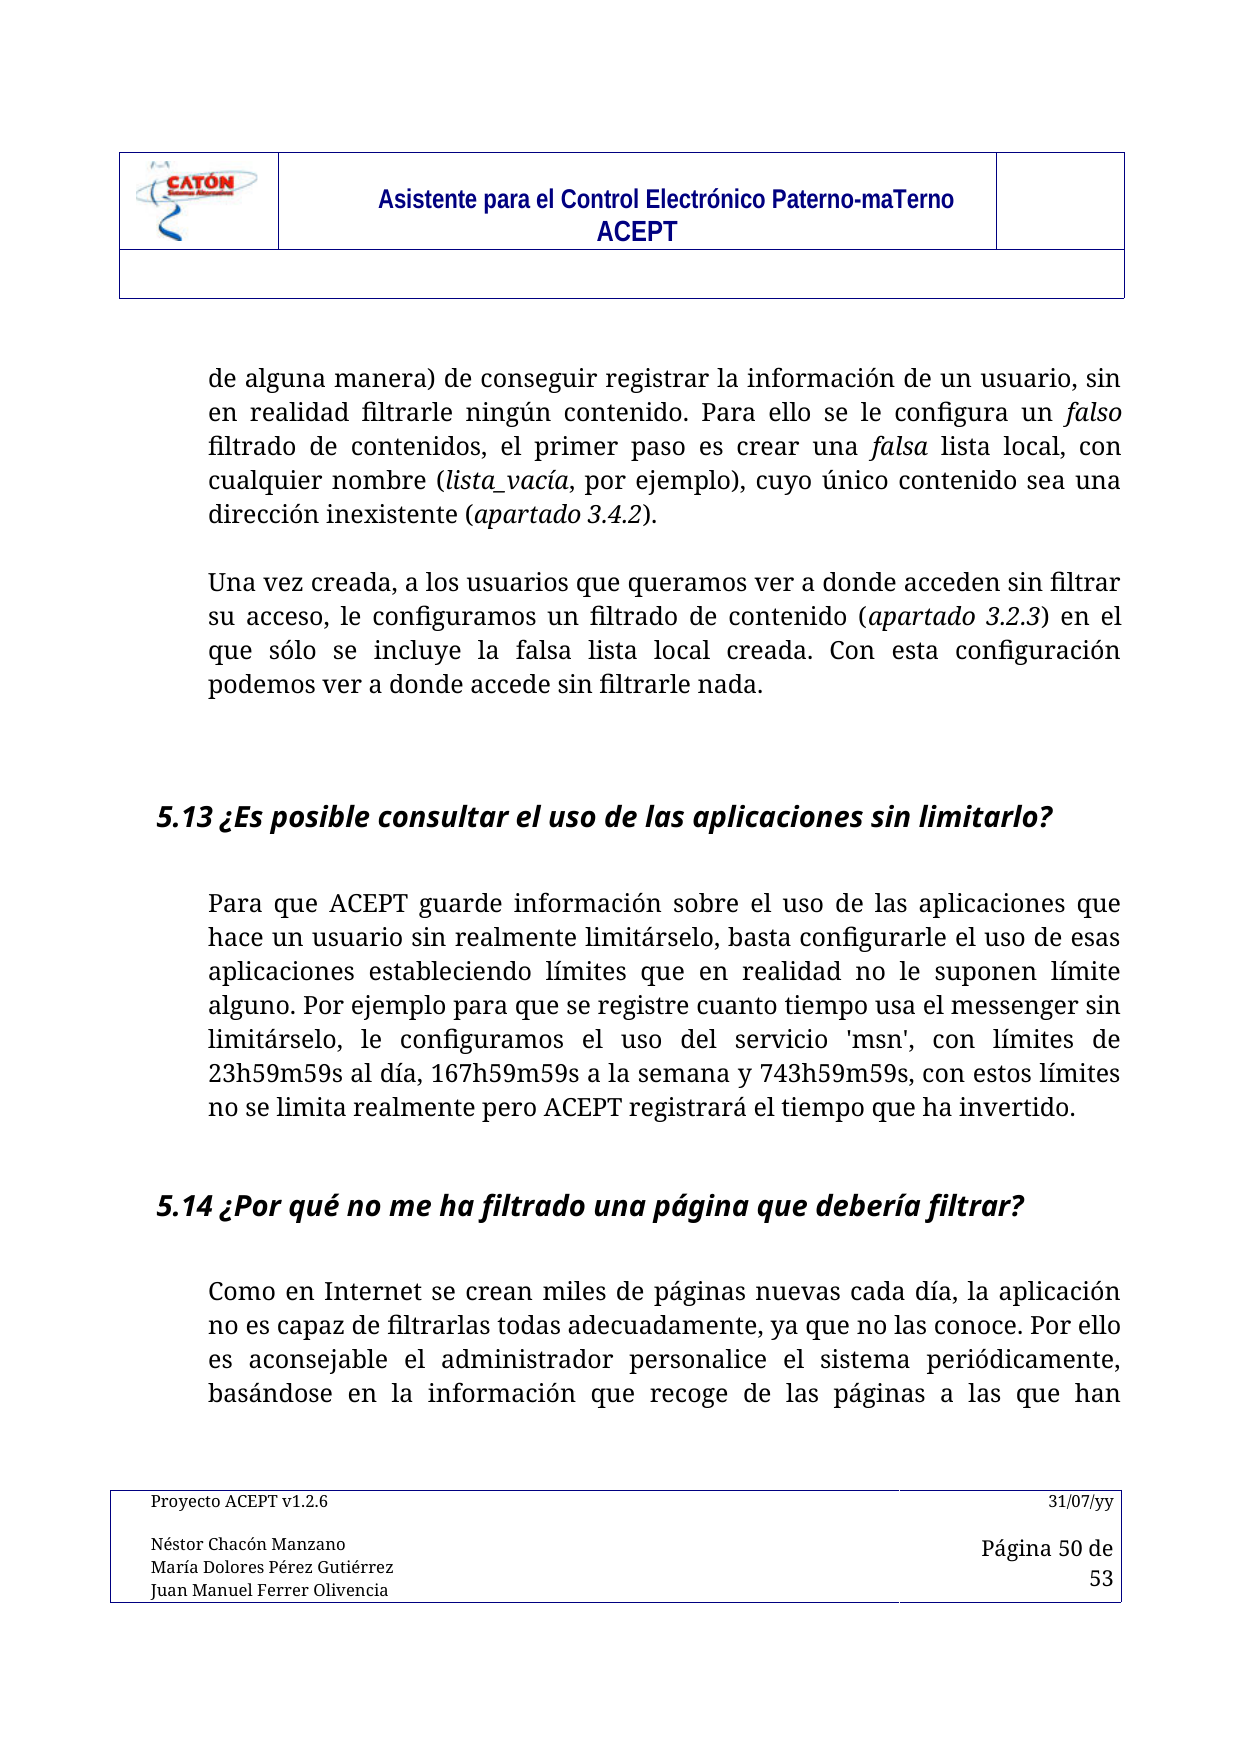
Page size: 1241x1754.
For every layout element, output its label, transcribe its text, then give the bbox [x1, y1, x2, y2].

list Para que ACEPT guarde información sobre el uso de las aplicaciones que hace un usuario sin realmente limitárselo, basta configurarle el uso de esas aplicaciones estableciendo límites que en realidad no le suponen límite alguno. Por ejemplo para que se registre cuanto tiempo usa el messenger sin limitárselo, le configuramos el uso del servicio 'msn', con límites de 23h59m59s al día, 167h59m59s a la semana y 743h59m59s, con estos límites no se limita realmente pero ACEPT registrará el tiempo que ha invertido. [178, 886, 1122, 1123]
subtitle ¿Por qué no me ha filtrado una página que debería filtrar? [149, 1185, 1122, 1225]
list Como en Internet se crean miles de páginas nuevas cada día, la aplicación no es capaz de filtrarlas todas adecuadamente, ya que no las conoce. Por ello es aconsejable el administrador personalice el sistema periódicamente, basándose en la información que recoge de las páginas a las que han [178, 1274, 1122, 1410]
subtitle ¿Es posible consultar el uso de las aplicaciones sin limitarlo? [149, 796, 1122, 836]
picture [136, 161, 258, 241]
list Una vez creada, a los usuarios que queramos ver a donde acceden sin filtrar su acceso, le configuramos un filtrado de contenido (apartado 3.2.3) en el que sólo se incluye la falsa lista local creada. Con esta configuración podemos ver a donde accede sin filtrarle nada. [178, 565, 1122, 701]
list de alguna manera) de conseguir registrar la información de un usuario, sin en realidad filtrarle ningún contenido. Para ello se le configura un falso filtrado de contenidos, el primer paso es crear una falsa lista local, con cualquier nombre (lista_vacía, por ejemplo), cuyo único contenido sea una dirección inexistente (apartado 3.4.2). [178, 361, 1122, 531]
